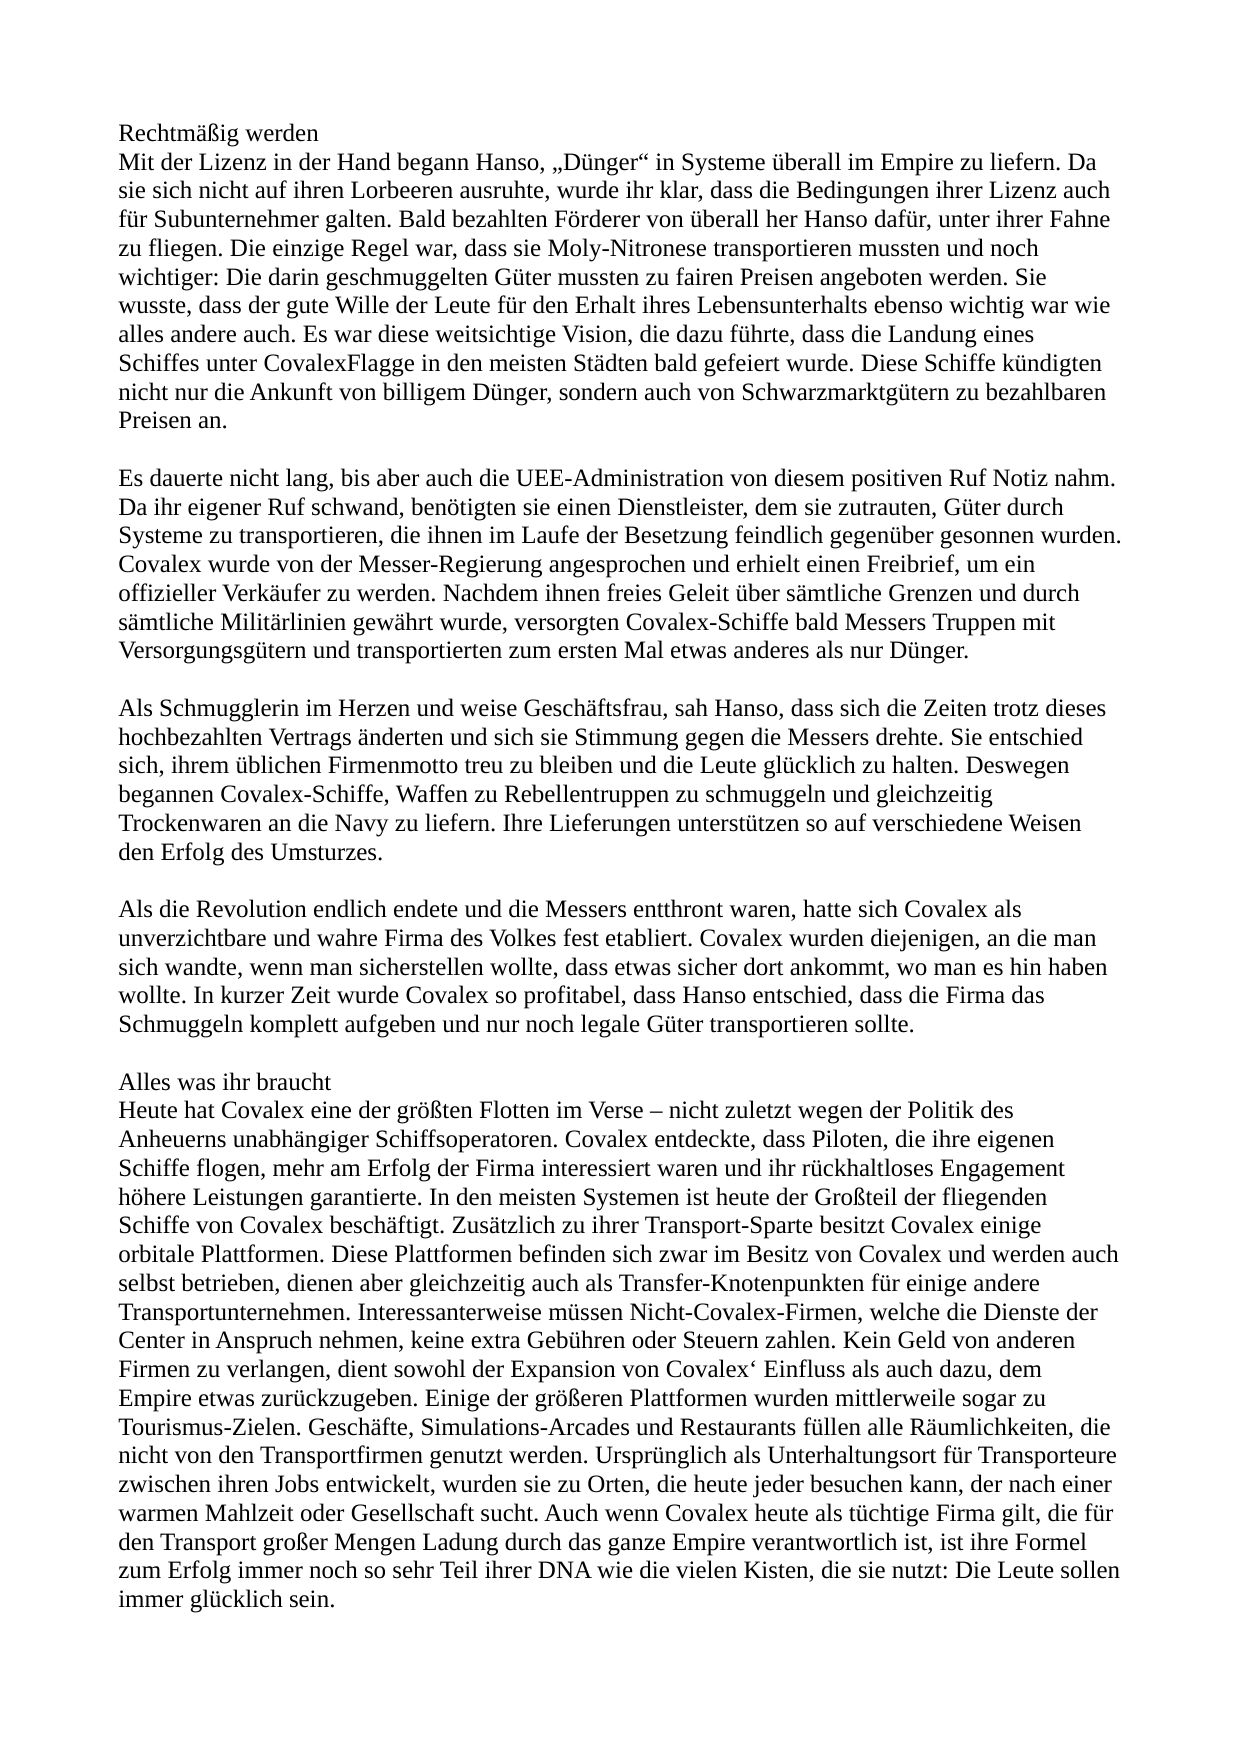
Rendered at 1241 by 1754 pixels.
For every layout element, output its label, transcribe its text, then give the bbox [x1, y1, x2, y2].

text Als Schmugglerin im Herzen und weise Geschäftsfrau, sah Hanso, dass sich die Zeiten trotz dieses hochbezahlten Vertrags änderten und sich sie Stimmung gegen die Messers drehte. Sie entschied sich, ihrem üblichen Firmenmotto treu zu bleiben und die Leute glücklich zu halten. Deswegen begannen Covalex-Schiffe, Waffen zu Rebellentruppen zu schmuggeln und gleichzeitig Trockenwaren an die Navy zu liefern. Ihre Lieferungen unterstützen so auf verschiedene Weisen den Erfolg des Umsturzes. [118, 693, 1122, 866]
text Es dauerte nicht lang, bis aber auch die UEE-Administration von diesem positiven Ruf Notiz nahm. Da ihr eigener Ruf schwand, benötigten sie einen Dienstleister, dem sie zutrauten, Güter durch Systeme zu transportieren, die ihnen im Laufe der Besetzung feindlich gegenüber gesonnen wurden. Covalex wurde von der Messer-Regierung angesprochen und erhielt einen Freibrief, um ein offizieller Verkäufer zu werden. Nachdem ihnen freies Geleit über sämtliche Grenzen und durch sämtliche Militärlinien gewährt wurde, versorgten Covalex-Schiffe bald Messers Truppen mit Versorgungsgütern und transportierten zum ersten Mal etwas anderes als nur Dünger. [118, 463, 1122, 664]
text Als die Revolution endlich endete und die Messers entthront waren, hatte sich Covalex als unverzichtbare und wahre Firma des Volkes fest etabliert. Covalex wurden diejenigen, an die man sich wandte, wenn man sicherstellen wollte, dass etwas sicher dort ankommt, wo man es hin haben wollte. In kurzer Zeit wurde Covalex so profitabel, dass Hanso entschied, dass die Firma das Schmuggeln komplett aufgeben und nur noch legale Güter transportieren sollte. [118, 894, 1122, 1038]
text Heute hat Covalex eine der größten Flotten im Verse – nicht zuletzt wegen der Politik des Anheuerns unabhängiger Schiffsoperatoren. Covalex entdeckte, dass Piloten, die ihre eigenen Schiffe flogen, mehr am Erfolg der Firma interessiert waren und ihr rückhaltloses Engagement höhere Leistungen garantierte. In den meisten Systemen ist heute der Großteil der fliegenden Schiffe von Covalex beschäftigt. Zusätzlich zu ihrer Transport-Sparte besitzt Covalex einige orbitale Plattformen. Diese Plattformen befinden sich zwar im Besitz von Covalex und werden auch selbst betrieben, dienen aber gleichzeitig auch als Transfer-Knotenpunkten für einige andere Transportunternehmen. Interessanterweise müssen Nicht-Covalex-Firmen, welche die Dienste der Center in Anspruch nehmen, keine extra Gebühren oder Steuern zahlen. Kein Geld von anderen Firmen zu verlangen, dient sowohl der Expansion von Covalex‘ Einfluss als auch dazu, dem Empire etwas zurückzugeben. Einige der größeren Plattformen wurden mittlerweile sogar zu Tourismus-Zielen. Geschäfte, Simulations-Arcades und Restaurants füllen alle Räumlichkeiten, die nicht von den Transportfirmen genutzt werden. Ursprünglich als Unterhaltungsort für Transporteure zwischen ihren Jobs entwickelt, wurden sie zu Orten, die heute jeder besuchen kann, der nach einer warmen Mahlzeit oder Gesellschaft sucht. Auch wenn Covalex heute als tüchtige Firma gilt, die für den Transport großer Mengen Ladung durch das ganze Empire verantwortlich ist, ist ihre Formel zum Erfolg immer noch so sehr Teil ihrer DNA wie die vielen Kisten, die sie nutzt: Die Leute sollen immer glücklich sein. [118, 1096, 1122, 1613]
text Alles was ihr braucht [118, 1067, 1122, 1096]
text Mit der Lizenz in der Hand begann Hanso, „Dünger“ in Systeme überall im Empire zu liefern. Da sie sich nicht auf ihren Lorbeeren ausruhte, wurde ihr klar, dass die Bedingungen ihrer Lizenz auch für Subunternehmer galten. Bald bezahlten Förderer von überall her Hanso dafür, unter ihrer Fahne zu fliegen. Die einzige Regel war, dass sie Moly-Nitronese transportieren mussten und noch wichtiger: Die darin geschmuggelten Güter mussten zu fairen Preisen angeboten werden. Sie wusste, dass der gute Wille der Leute für den Erhalt ihres Lebensunterhalts ebenso wichtig war wie alles andere auch. Es war diese weitsichtige Vision, die dazu führte, dass die Landung eines Schiffes unter CovalexFlagge in den meisten Städten bald gefeiert wurde. Diese Schiffe kündigten nicht nur die Ankunft von billigem Dünger, sondern auch von Schwarzmarktgütern zu bezahlbaren Preisen an. [118, 147, 1122, 434]
text Rechtmäßig werden [118, 118, 1122, 147]
